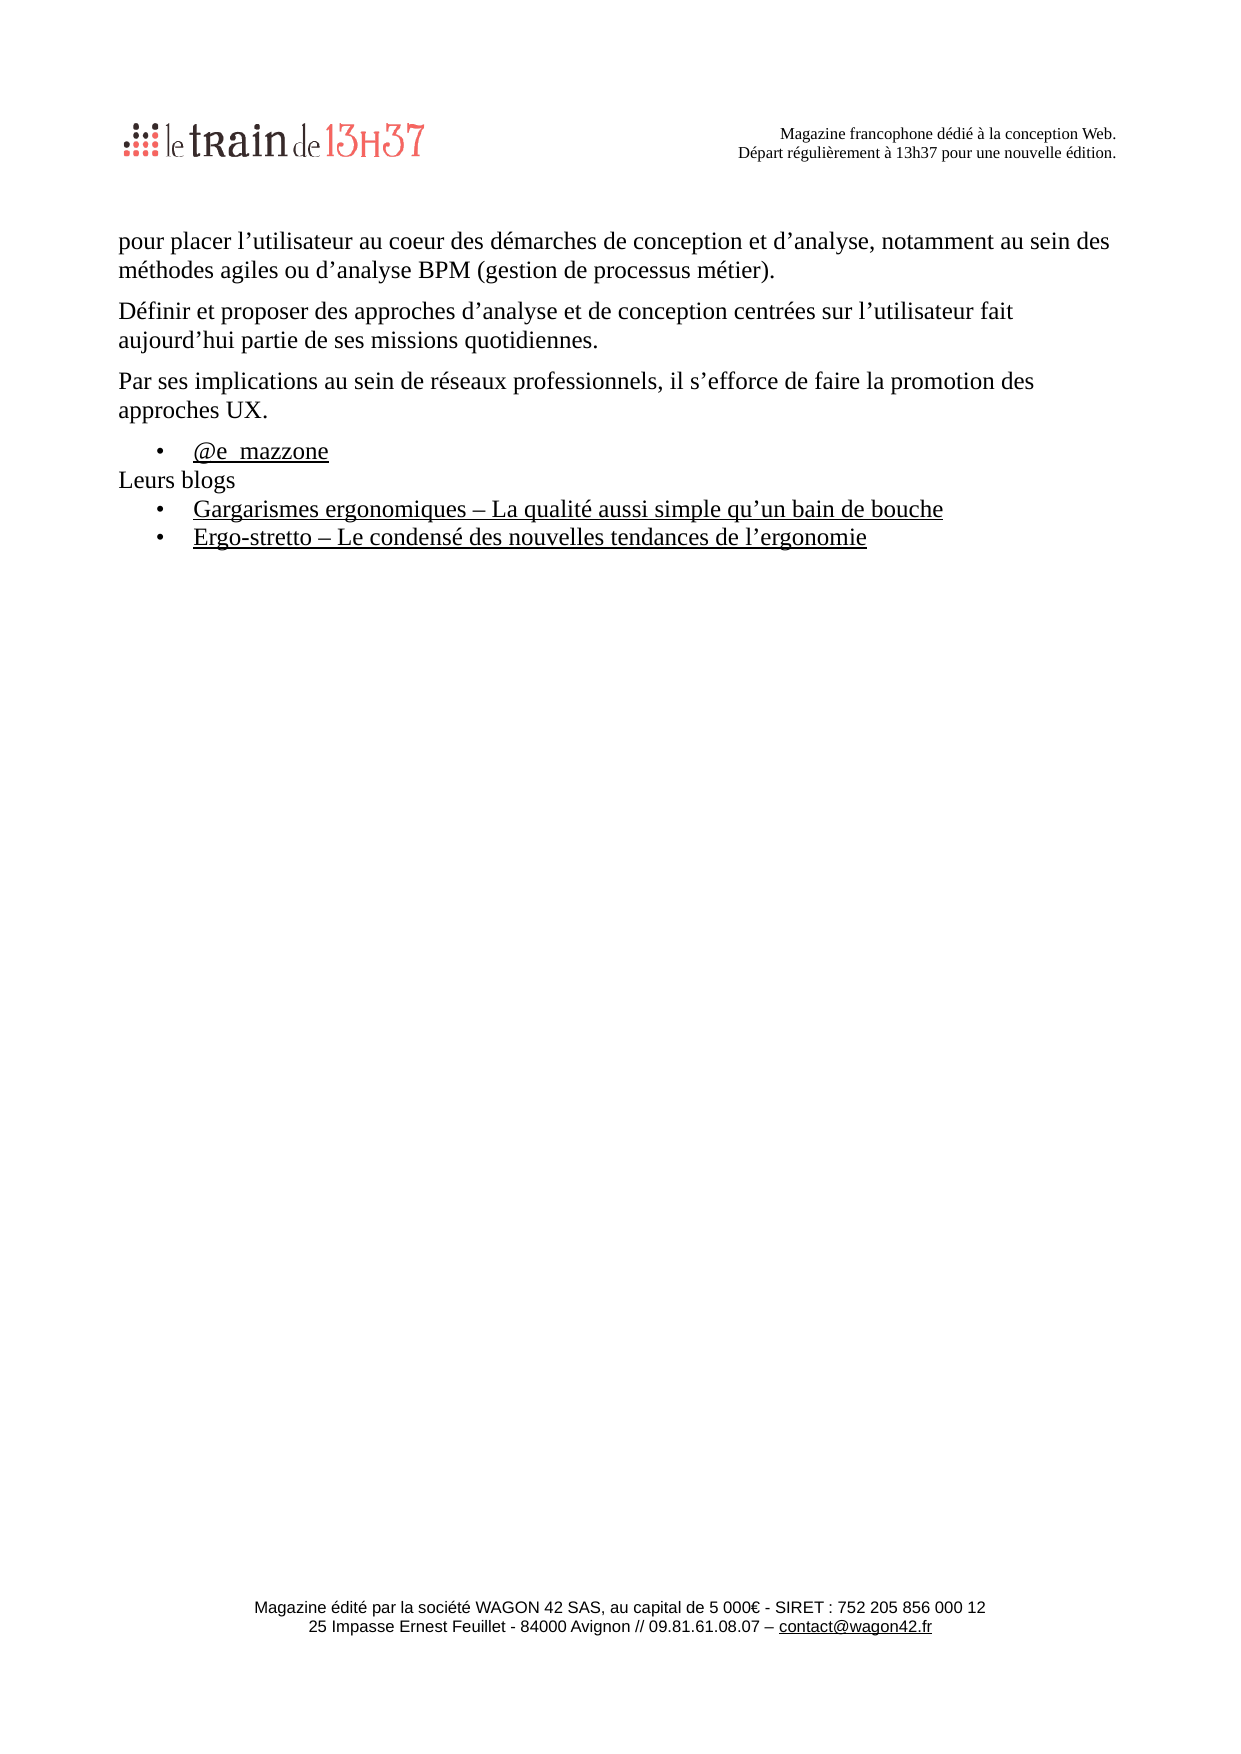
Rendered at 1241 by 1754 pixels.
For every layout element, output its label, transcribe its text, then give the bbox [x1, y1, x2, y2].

list @e_mazzone [156, 436, 1122, 465]
text pour placer l’utilisateur au coeur des démarches de conception et d’analyse, notamment au sein des méthodes agiles ou d’analyse BPM (gestion de processus métier). [118, 226, 1122, 284]
text Leurs blogs [118, 465, 1122, 494]
text Définir et proposer des approches d’analyse et de conception centrées sur l’utilisateur fait aujourd’hui partie de ses missions quotidiennes. [118, 296, 1122, 354]
list Gargarismes ergonomiques – La qualité aussi simple qu’un bain de bouche [156, 494, 1122, 522]
list Ergo-stretto – Le condensé des nouvelles tendances de l’ergonomie [156, 522, 1122, 551]
text Par ses implications au sein de réseaux professionnels, il s’efforce de faire la promotion des approches UX. [118, 366, 1122, 424]
picture [123, 123, 425, 157]
